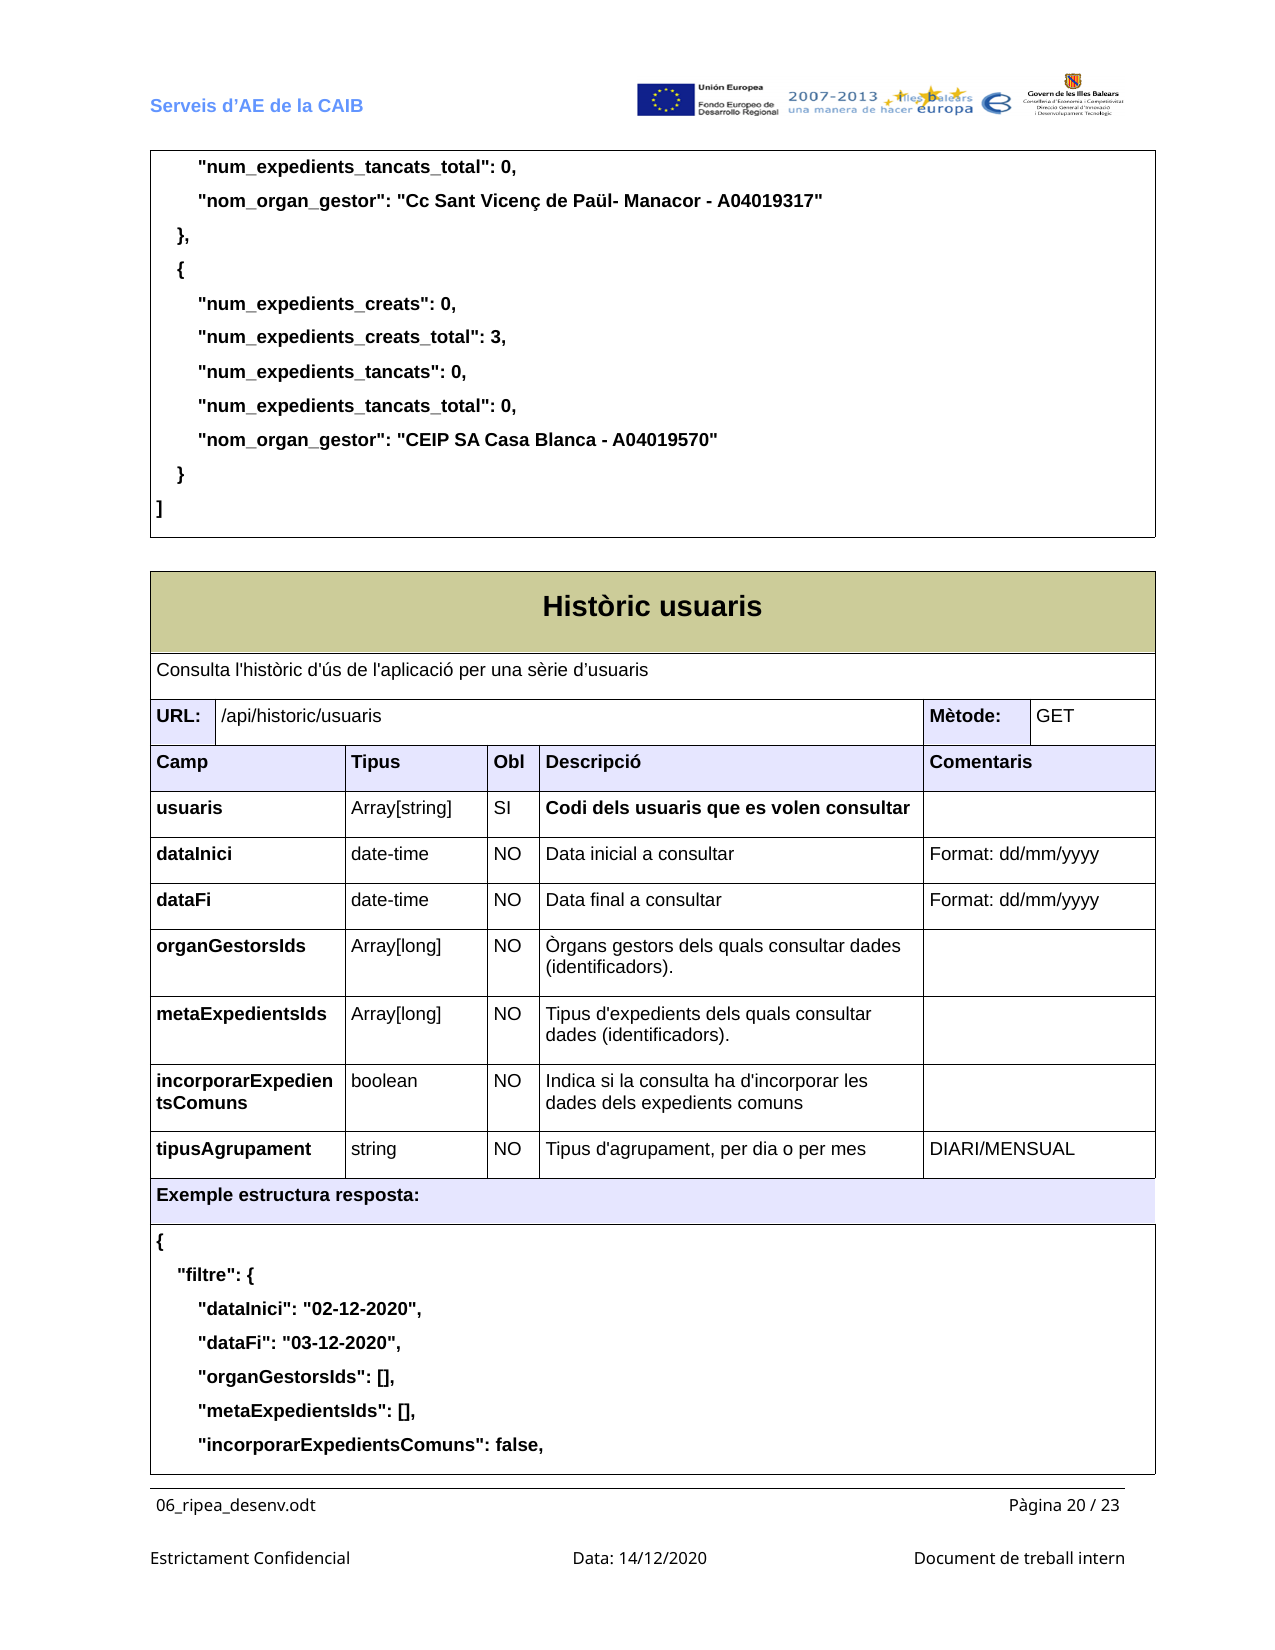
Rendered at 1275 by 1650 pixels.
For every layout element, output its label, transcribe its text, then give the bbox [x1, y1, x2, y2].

table_cell NO [488, 997, 539, 1064]
table_cell NO [488, 838, 539, 883]
picture [636, 73, 1125, 116]
table_cell Tipus [346, 746, 487, 791]
table_cell Codi dels usuaris que es volen consultar [540, 792, 923, 837]
table_cell metaExpedientsIds [151, 997, 345, 1064]
table_cell GET [1031, 700, 1155, 744]
table_cell NO [488, 884, 539, 929]
table_cell Data final a consultar [540, 884, 923, 929]
table_cell Camp [151, 746, 345, 791]
table_cell organGestorsIds [151, 930, 345, 996]
table_cell incorporarExpedientsComuns [151, 1065, 345, 1131]
table_cell dataInici [151, 838, 345, 883]
table_cell "num_expedients_tancats_total": 0, "nom_organ_gestor": "Cc Sant Vicenç de Paül- Manacor - A04019317" }, { "num_expedients_creats": 0, "num_expedients_creats_total": 3, "num_expedients_tancats": 0, "num_expedients_tancats_total": 0, "nom_organ_gestor": "CEIP SA Casa Blanca - A04019570" } ] [151, 151, 1155, 537]
table_cell Format: dd/mm/yyyy [924, 884, 1155, 929]
table_cell Descripció [540, 746, 923, 791]
table_cell Data inicial a consultar [540, 838, 923, 883]
table_cell [924, 1065, 1155, 1131]
table_cell /api/historic/usuaris [216, 700, 923, 744]
table_cell NO [488, 1132, 539, 1177]
table_cell Indica si la consulta ha d'incorporar les dades dels expedients comuns [540, 1065, 923, 1131]
table_cell SI [488, 792, 539, 837]
table_cell dataFi [151, 884, 345, 929]
table_cell { "filtre": { "dataInici": "02-12-2020", "dataFi": "03-12-2020", "organGestorsIds": [], "metaExpedientsIds": [], "incorporarExpedientsComuns": false, [151, 1225, 1155, 1474]
table_cell Format: dd/mm/yyyy [924, 838, 1155, 883]
table_cell Exemple estructura resposta: [151, 1179, 1155, 1223]
table_header Històric usuaris [151, 572, 1155, 652]
table_cell Array[long] [346, 930, 487, 996]
table_cell Array[string] [346, 792, 487, 837]
table_cell date-time [346, 838, 487, 883]
table_cell Obl [488, 746, 539, 791]
table_cell [924, 930, 1155, 996]
table_cell Consulta l'històric d'ús de l'aplicació per una sèrie d’usuaris [151, 654, 1155, 698]
table_cell Array[long] [346, 997, 487, 1064]
table_cell tipusAgrupament [151, 1132, 345, 1177]
table_cell NO [488, 930, 539, 996]
table_cell Comentaris [924, 746, 1155, 791]
table_cell Òrgans gestors dels quals consultar dades (identificadors). [540, 930, 923, 996]
table_cell URL: [151, 700, 215, 744]
table_cell string [346, 1132, 487, 1177]
table_cell Tipus d'expedients dels quals consultar dades (identificadors). [540, 997, 923, 1064]
table_cell boolean [346, 1065, 487, 1131]
table_cell Mètode: [924, 700, 1030, 744]
table_cell NO [488, 1065, 539, 1131]
table_cell [924, 997, 1155, 1064]
table_cell [924, 792, 1155, 837]
table_cell usuaris [151, 792, 345, 837]
table_cell date-time [346, 884, 487, 929]
table_cell DIARI/MENSUAL [924, 1132, 1155, 1177]
table_cell Tipus d'agrupament, per dia o per mes [540, 1132, 923, 1177]
